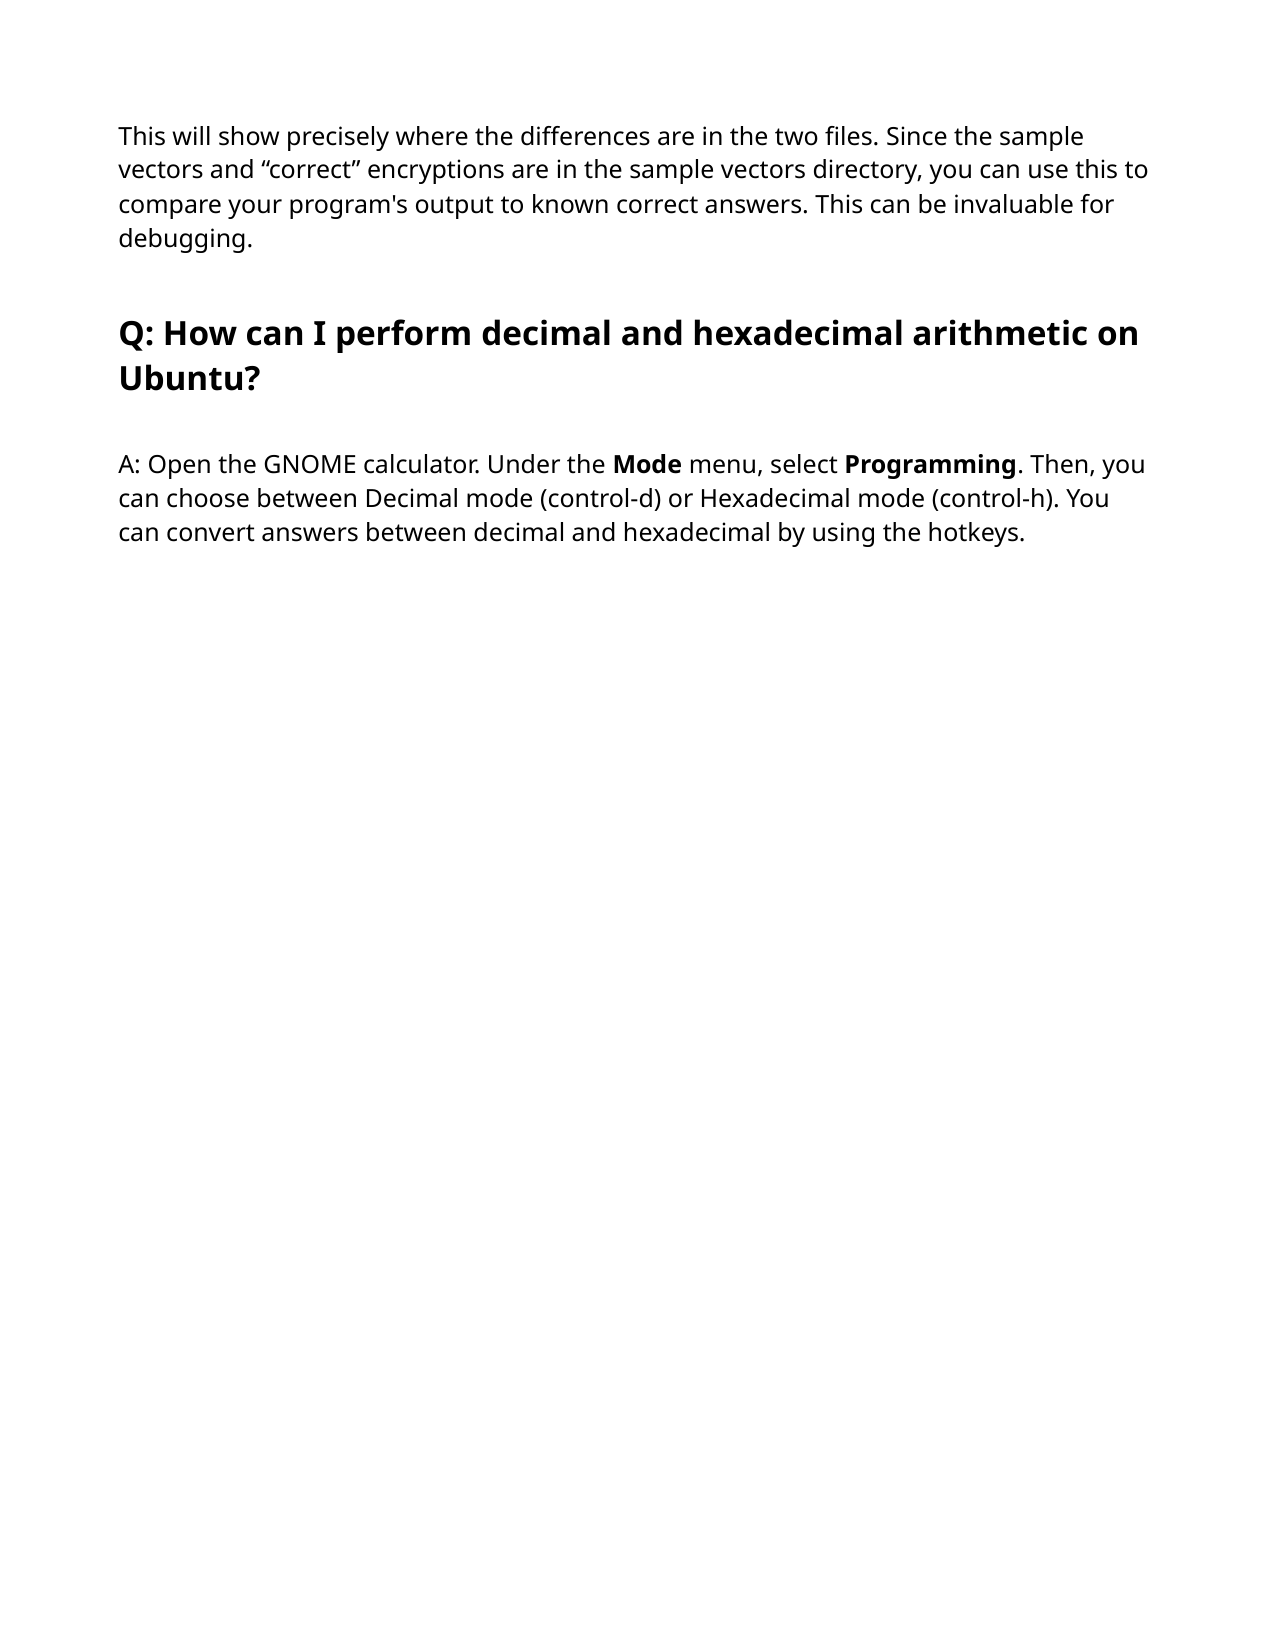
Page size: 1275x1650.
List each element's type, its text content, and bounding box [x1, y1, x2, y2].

subtitle Q: How can I perform decimal and hexadecimal arithmetic on Ubuntu? [118, 309, 1157, 400]
text This will show precisely where the differences are in the two files. Since the sample vectors and “correct” encryptions are in the sample vectors directory, you can use this to compare your program's output to known correct answers. This can be invaluable for debugging. [118, 118, 1157, 254]
text A: Open the GNOME calculator. Under the Mode menu, select Programming. Then, you can choose between Decimal mode (control-d) or Hexadecimal mode (control-h). You can convert answers between decimal and hexadecimal by using the hotkeys. [118, 447, 1157, 549]
